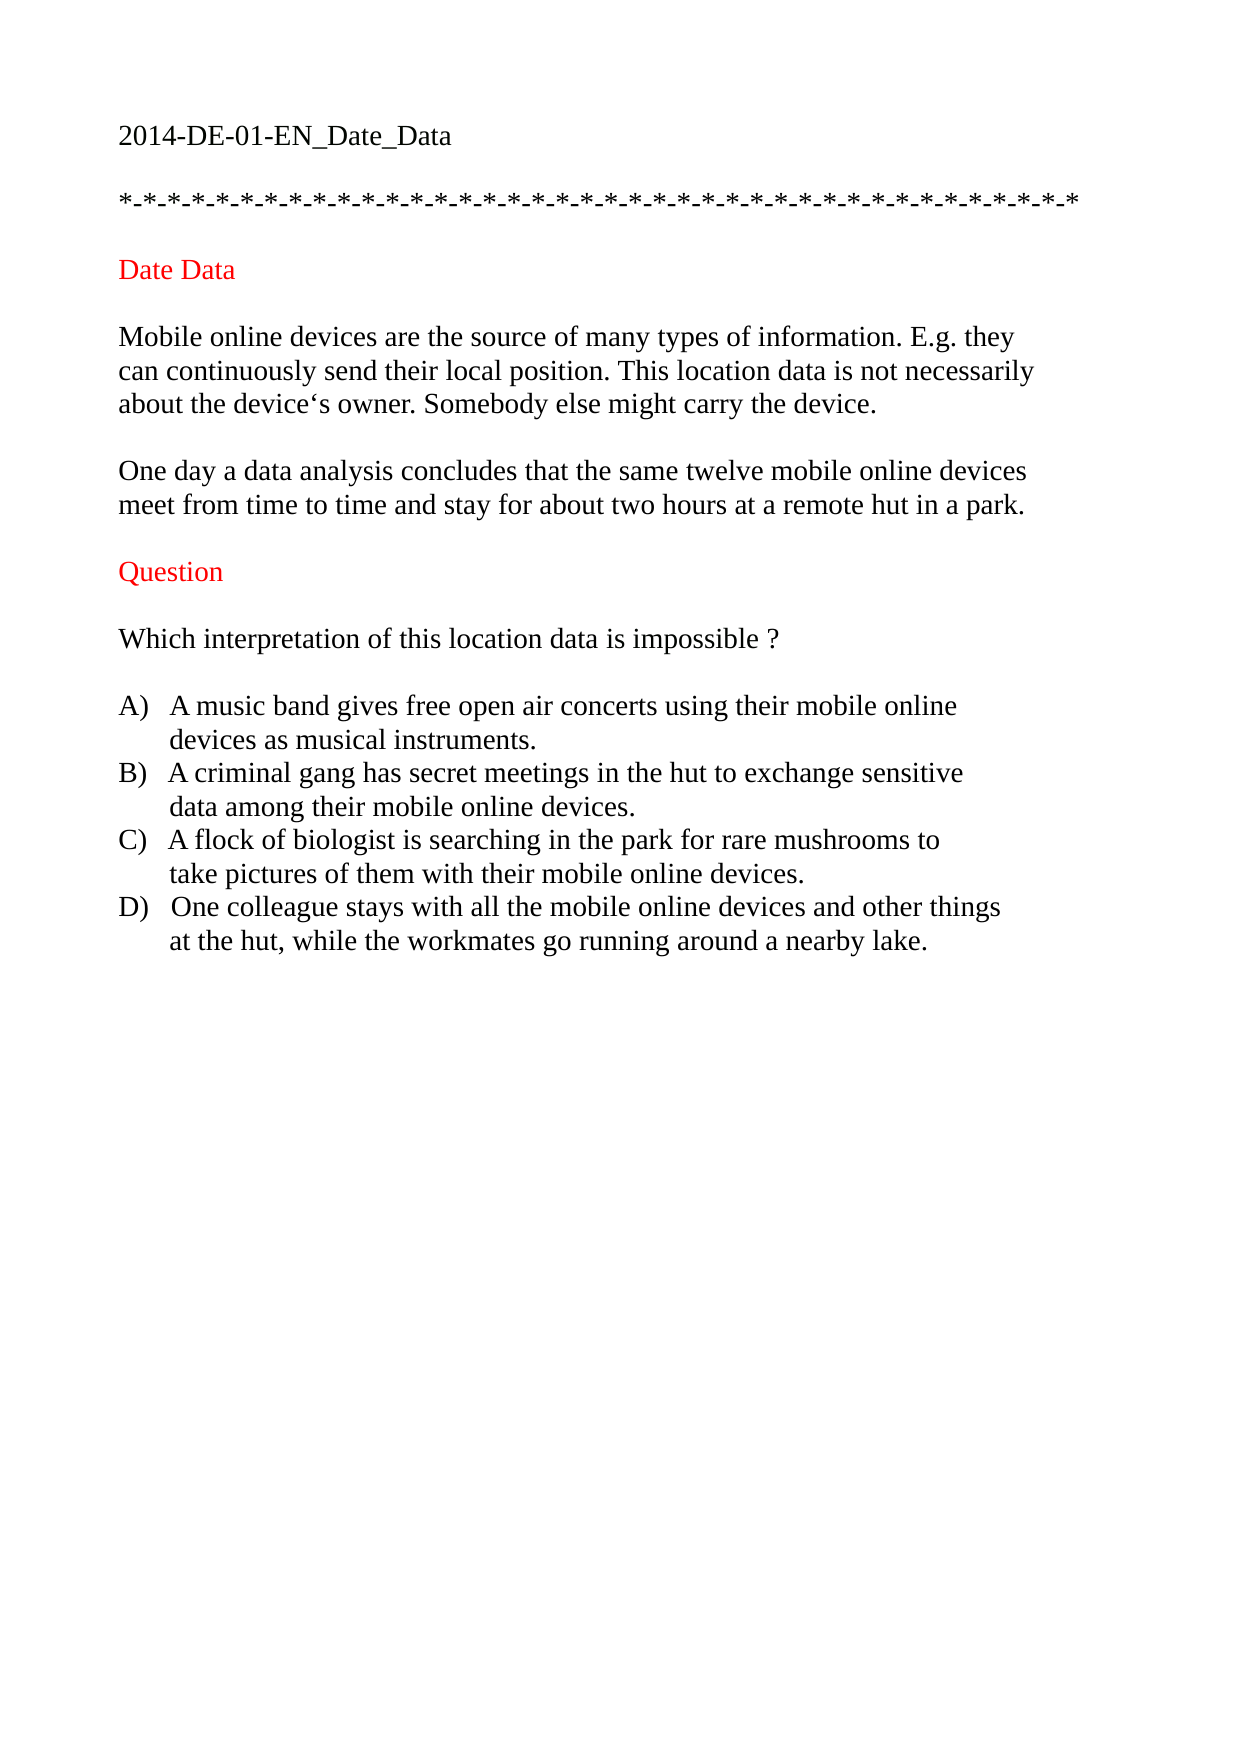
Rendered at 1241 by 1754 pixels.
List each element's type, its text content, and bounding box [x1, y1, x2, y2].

text data among their mobile online devices. [118, 789, 1122, 822]
text meet from time to time and stay for about two hours at a remote hut in a park. [118, 487, 1122, 521]
text C) A flock of biologist is searching in the park for rare mushrooms to [118, 822, 1122, 856]
text devices as musical instruments. [118, 722, 1122, 755]
text can continuously send their local position. This location data is not necessarily [118, 353, 1122, 386]
text take pictures of them with their mobile online devices. [118, 856, 1122, 889]
text A) A music band gives free open air concerts using their mobile online [118, 688, 1122, 722]
text D) One colleague stays with all the mobile online devices and other things [118, 889, 1122, 923]
text Question [118, 554, 1122, 588]
text about the device‘s owner. Somebody else might carry the device. [118, 386, 1122, 420]
text B) A criminal gang has secret meetings in the hut to exchange sensitive [118, 755, 1122, 789]
text at the hut, while the workmates go running around a nearby lake. [118, 923, 1122, 957]
text Which interpretation of this location data is impossible ? [118, 621, 1122, 655]
text 2014-DE-01-EN_Date_Data [118, 118, 1122, 152]
text Date Data [118, 252, 1122, 286]
text Mobile online devices are the source of many types of information. E.g. they [118, 319, 1122, 353]
text *-*-*-*-*-*-*-*-*-*-*-*-*-*-*-*-*-*-*-*-*-*-*-*-*-*-*-*-*-*-*-*-*-*-*-*-*-*-*-* [118, 185, 1122, 219]
text One day a data analysis concludes that the same twelve mobile online devices [118, 453, 1122, 487]
